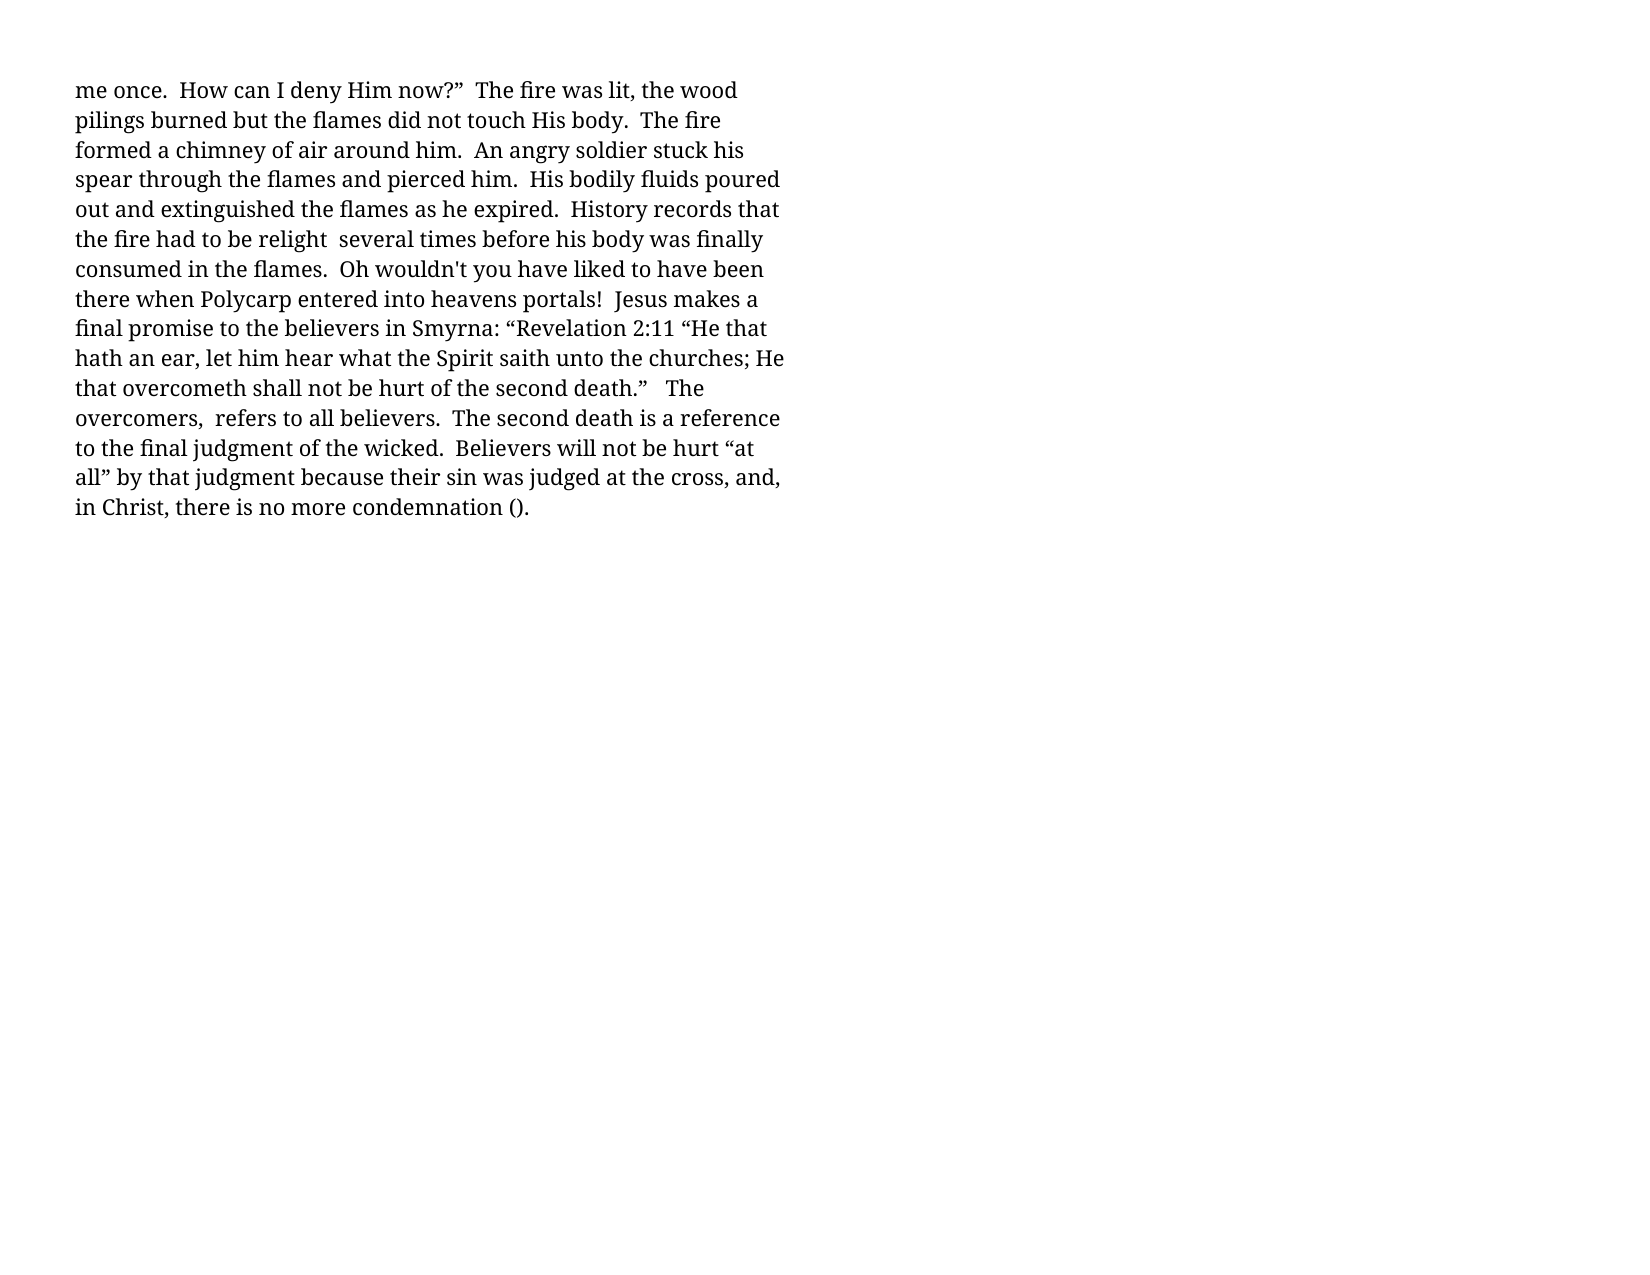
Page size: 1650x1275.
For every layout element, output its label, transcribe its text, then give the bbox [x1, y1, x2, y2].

text me once. How can I deny Him now?” The fire was lit, the wood pilings burned but the flames did not touch His body. The fire formed a chimney of air around him. An angry soldier stuck his spear through the flames and pierced him. His bodily fluids poured out and extinguished the flames as he expired. History records that the fire had to be relight several times before his body was finally consumed in the flames. Oh wouldn't you have liked to have been there when Polycarp entered into heavens portals! Jesus makes a final promise to the believers in Smyrna: “Revelation 2:11 “He that hath an ear, let him hear what the Spirit saith unto the churches; He that overcometh shall not be hurt of the second death.” The overcomers, refers to all believers. The second death is a reference to the final judgment of the wicked. Believers will not be hurt “at all” by that judgment because their sin was judged at the cross, and, in Christ, there is no more condemnation (). [75, 75, 787, 522]
